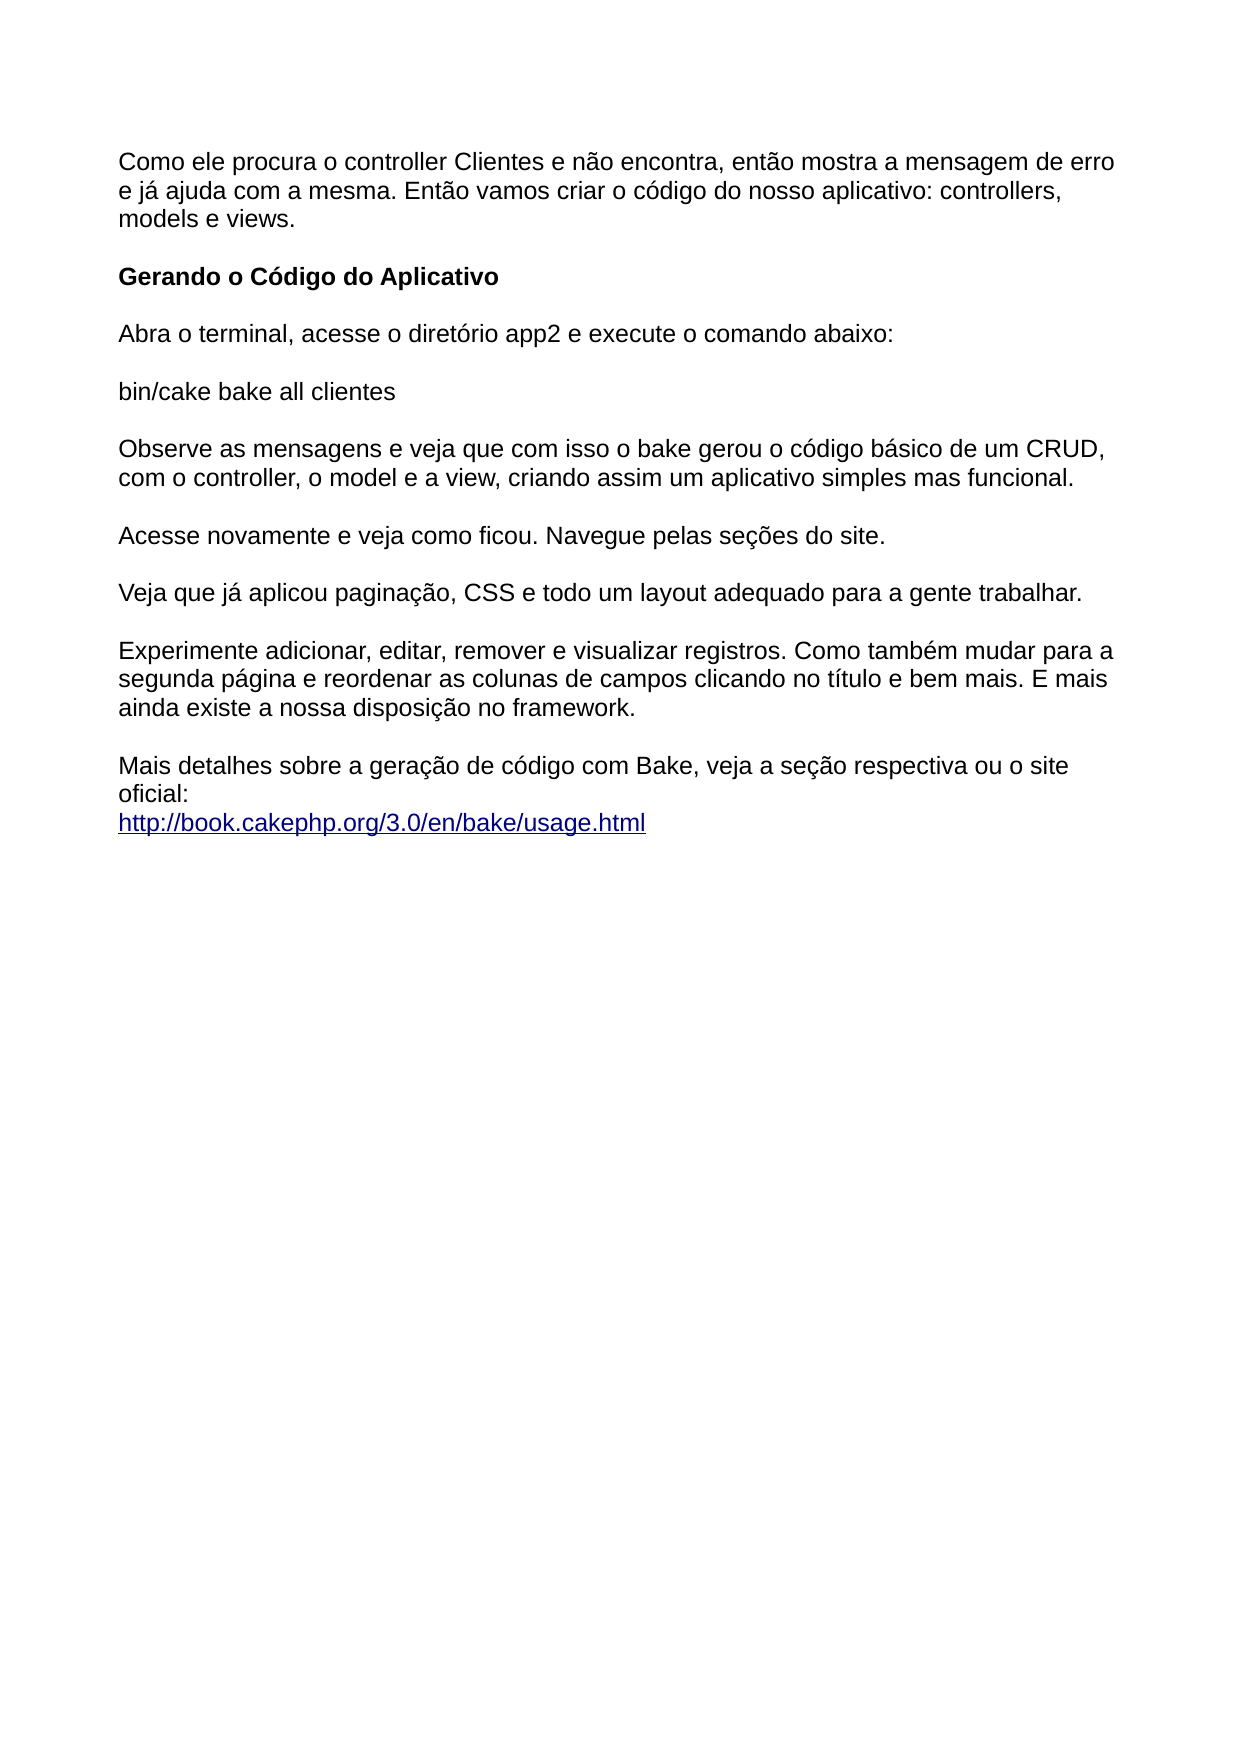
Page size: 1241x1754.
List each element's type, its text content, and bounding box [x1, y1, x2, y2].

text Experimente adicionar, editar, remover e visualizar registros. Como também mudar para a segunda página e reordenar as colunas de campos clicando no título e bem mais. E mais ainda existe a nossa disposição no framework. [118, 636, 1122, 722]
text Como ele procura o controller Clientes e não encontra, então mostra a mensagem de erro e já ajuda com a mesma. Então vamos criar o código do nosso aplicativo: controllers, models e views. [118, 147, 1122, 233]
text Observe as mensagens e veja que com isso o bake gerou o código básico de um CRUD, com o controller, o model e a view, criando assim um aplicativo simples mas funcional. [118, 434, 1122, 492]
text http://book.cakephp.org/3.0/en/bake/usage.html [118, 808, 1122, 837]
text Veja que já aplicou paginação, CSS e todo um layout adequado para a gente trabalhar. [118, 578, 1122, 607]
text Mais detalhes sobre a geração de código com Bake, veja a seção respectiva ou o site oficial: [118, 751, 1122, 808]
text Acesse novamente e veja como ficou. Navegue pelas seções do site. [118, 521, 1122, 549]
text bin/cake bake all clientes [118, 377, 1122, 406]
text Abra o terminal, acesse o diretório app2 e execute o comando abaixo: [118, 319, 1122, 348]
text Gerando o Código do Aplicativo [118, 262, 1122, 291]
